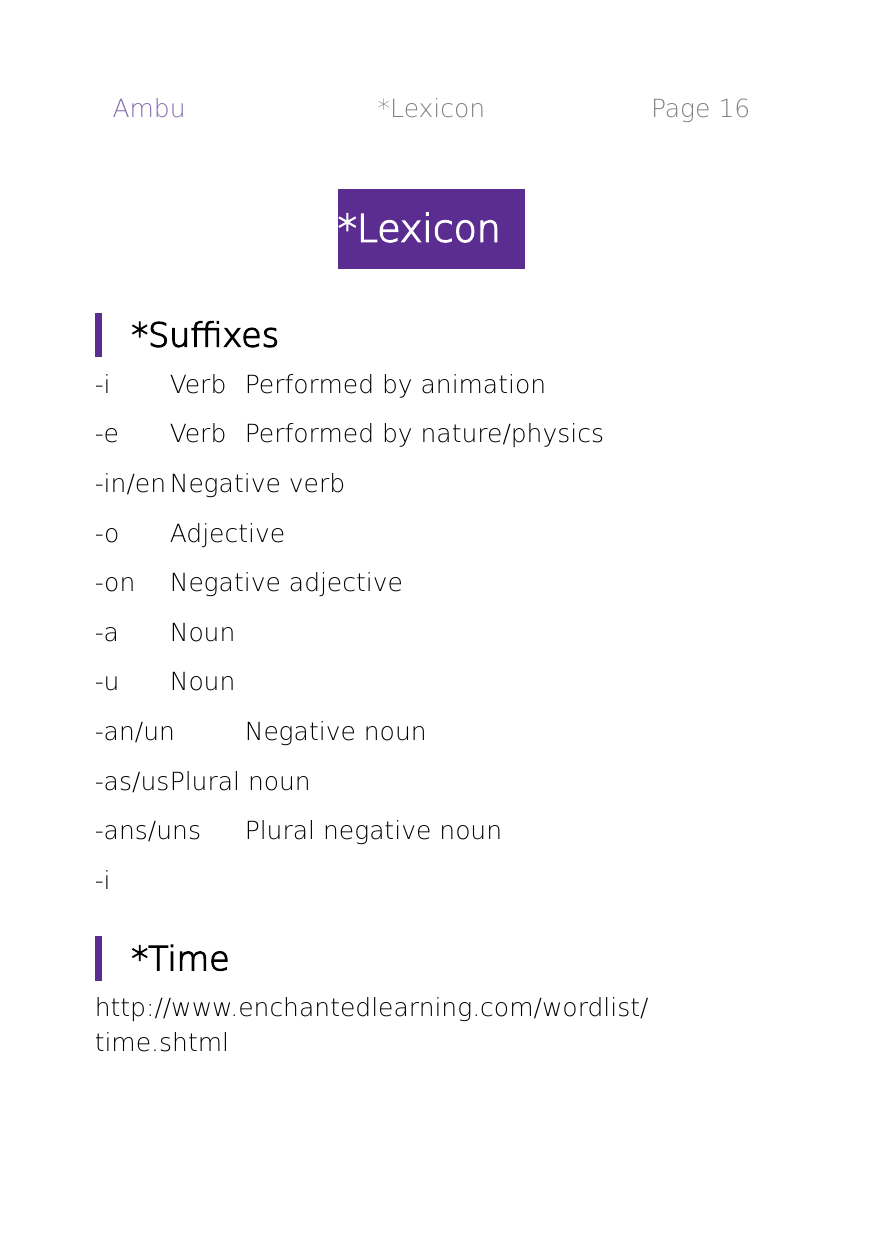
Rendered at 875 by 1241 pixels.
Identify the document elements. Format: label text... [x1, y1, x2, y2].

subtitle *Suffixes [102, 313, 768, 357]
text -in/en Negative verb [94, 469, 768, 498]
text -o Adjective [94, 519, 768, 548]
text -u Noun [94, 667, 768, 697]
subtitle *Lexicon [94, 188, 524, 268]
text -i Verb Performed by animation [94, 370, 768, 399]
text -as/us Plural noun [94, 767, 768, 796]
subtitle *Time [102, 936, 768, 981]
text -e Verb Performed by nature/physics [94, 419, 768, 449]
text -ans/uns Plural negative noun [94, 816, 768, 845]
text -on Negative adjective [94, 568, 768, 597]
text -i [94, 866, 768, 895]
subtitle [525, 188, 768, 268]
text -a Noun [94, 618, 768, 647]
text http://www.enchantedlearning.com/wordlist/time.shtml [94, 993, 768, 1058]
text -an/un Negative noun [94, 717, 768, 746]
